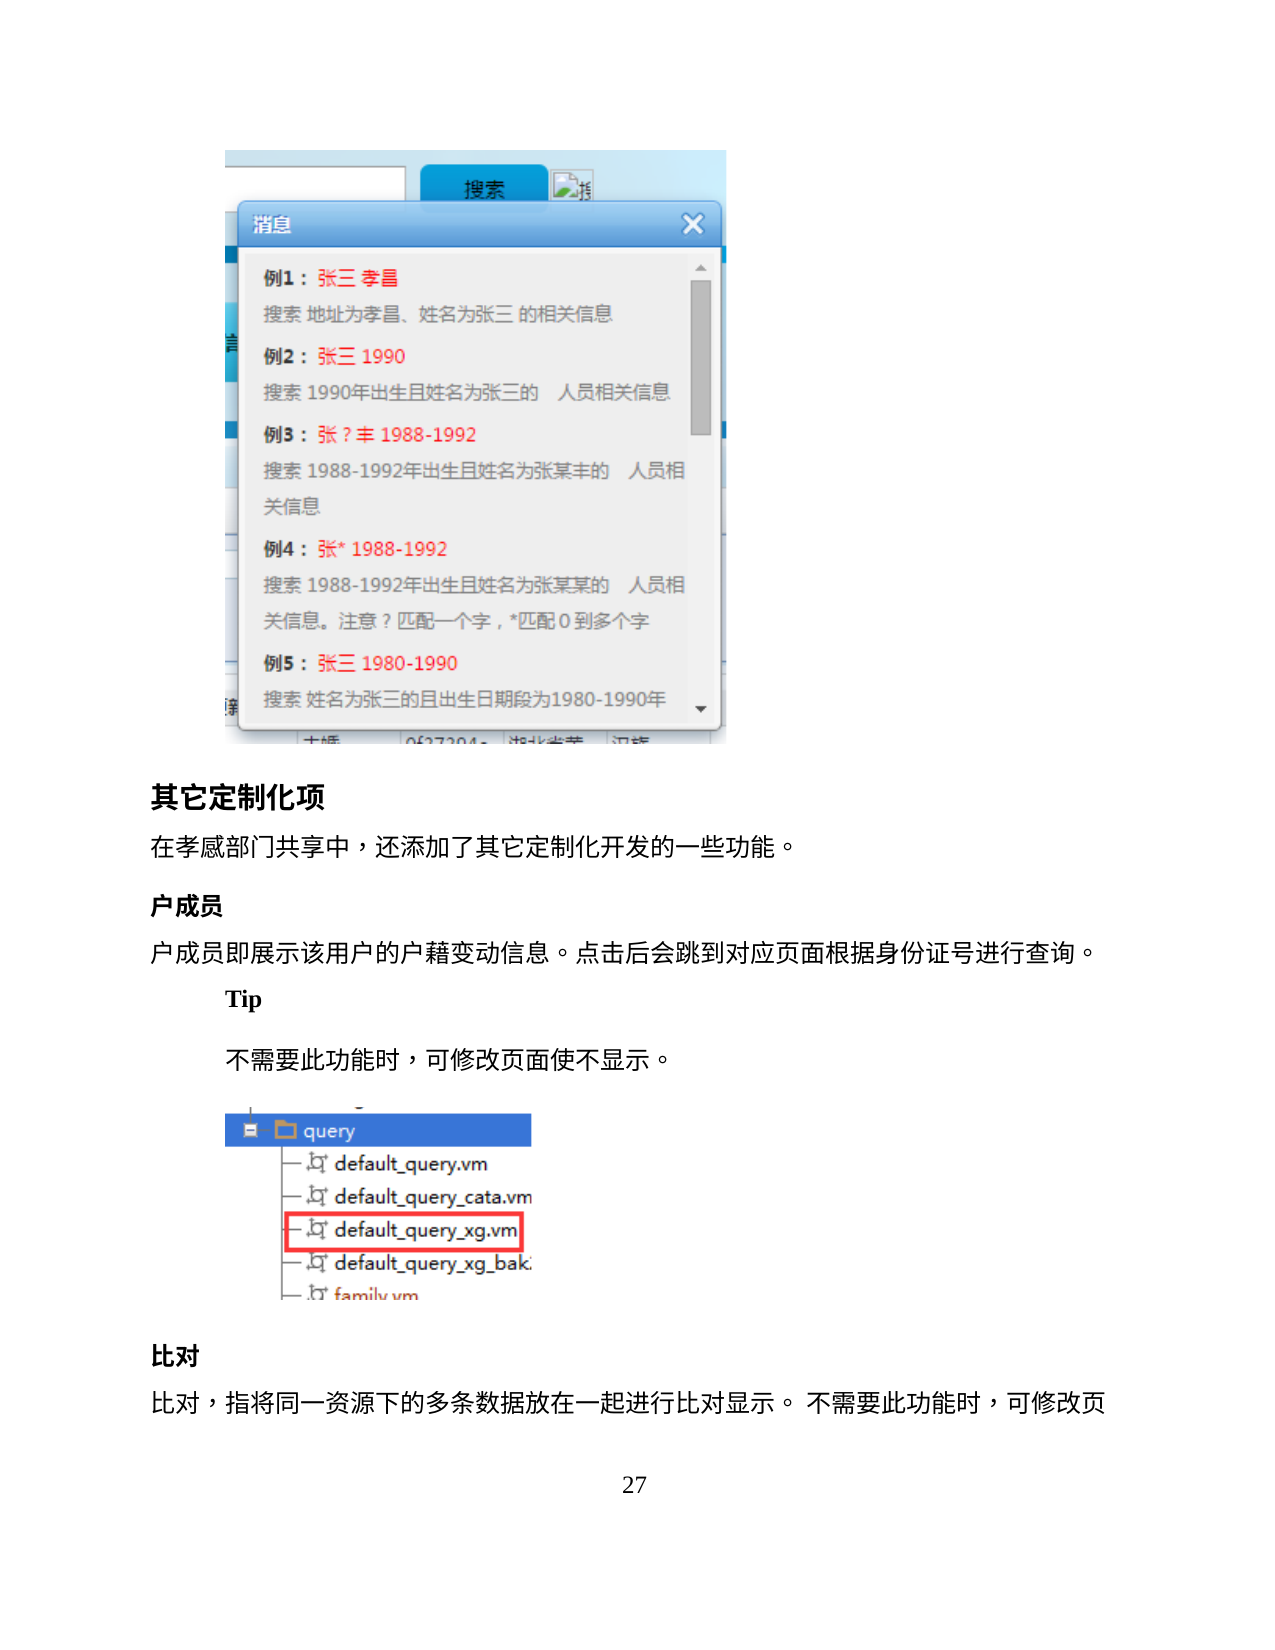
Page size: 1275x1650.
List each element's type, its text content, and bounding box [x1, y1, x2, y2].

text 户成员即展示该用户的户藉变动信息。点击后会跳到对应页面根据身份证号进行查询。 [150, 935, 1125, 969]
picture [225, 1107, 532, 1300]
subtitle 比对 [150, 1339, 1125, 1373]
subtitle 其它定制化项 [150, 778, 1125, 817]
text 比对，指将同一资源下的多条数据放在一起进行比对显示。 不需要此功能时，可修改页 [150, 1386, 1125, 1419]
picture [225, 150, 727, 744]
text 不需要此功能时，可修改页面使不显示。 [225, 1043, 1125, 1077]
subtitle 户成员 [150, 889, 1125, 923]
text Tip [225, 984, 1125, 1013]
text 在孝感部门共享中，还添加了其它定制化开发的一些功能。 [150, 830, 1125, 864]
